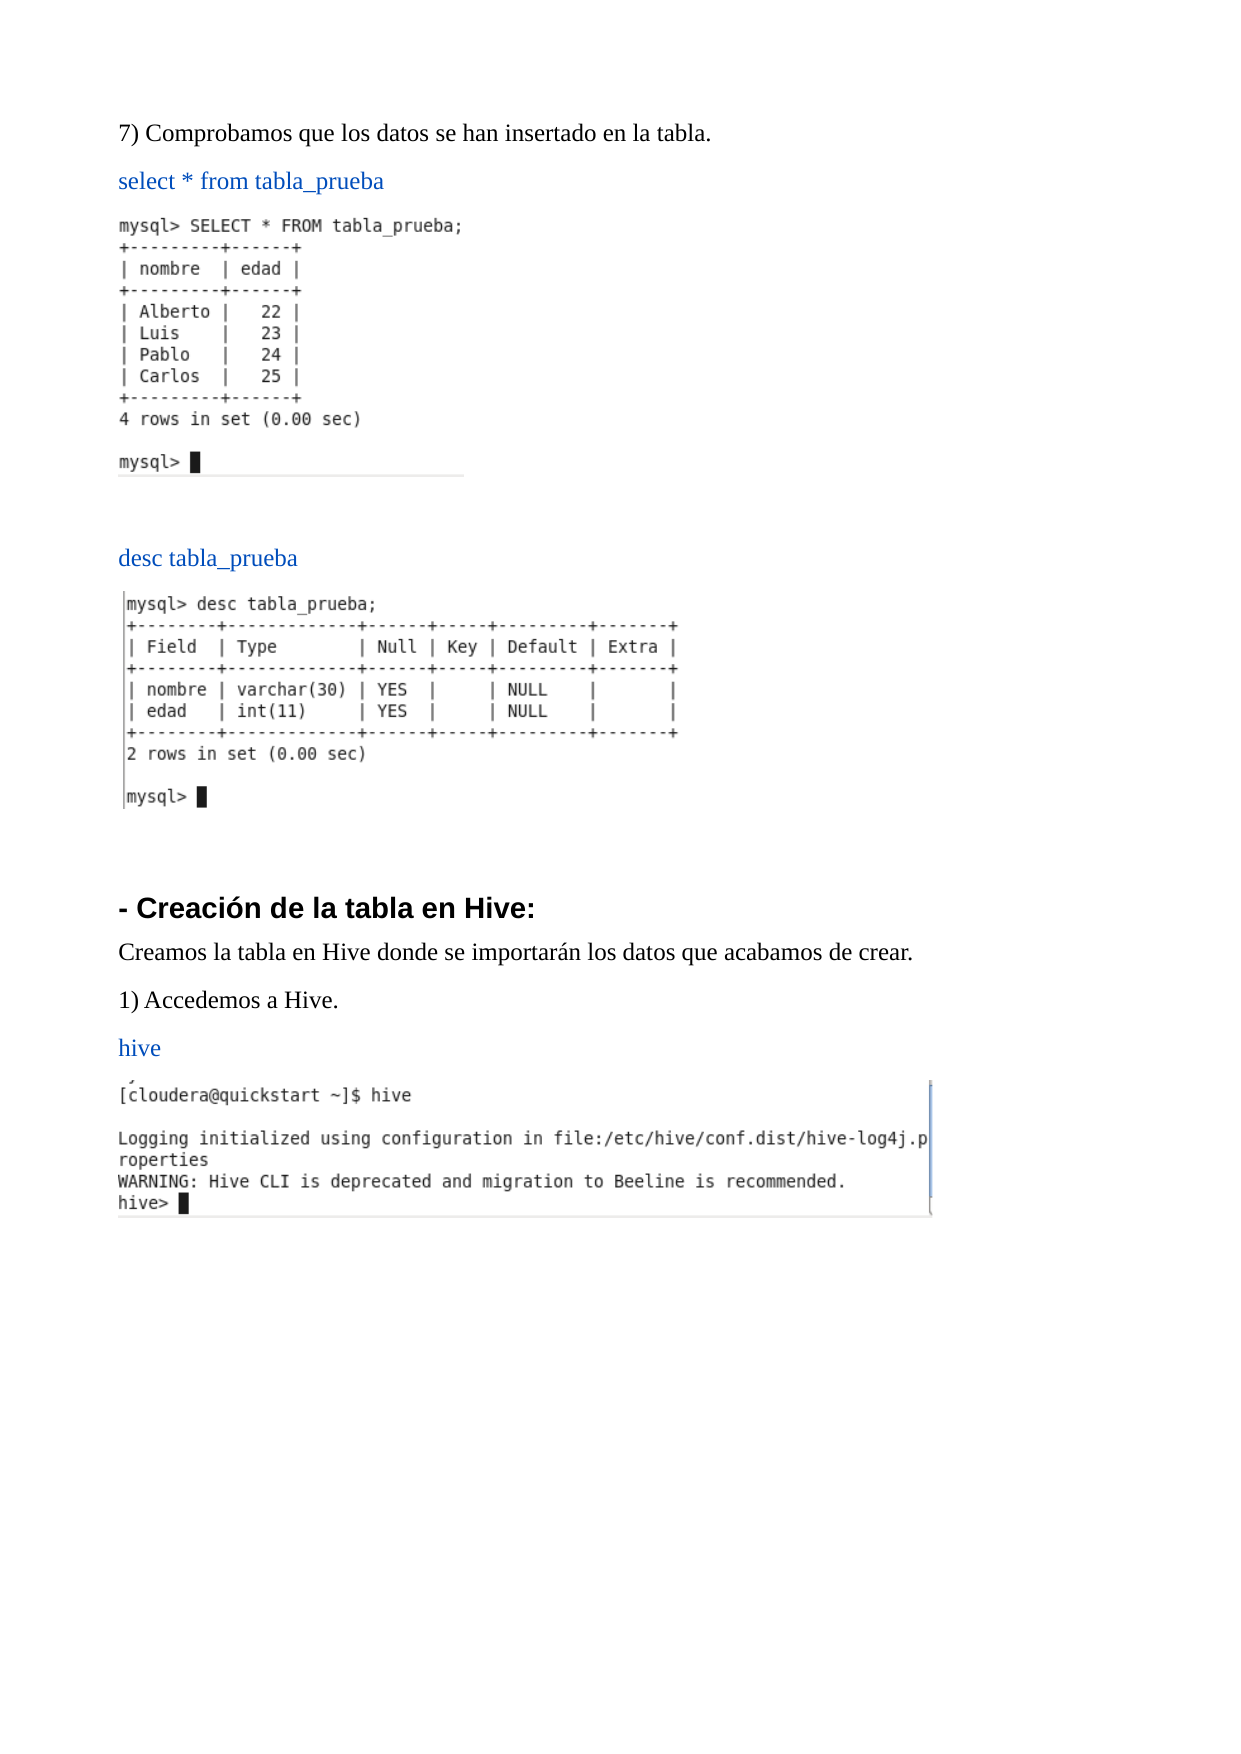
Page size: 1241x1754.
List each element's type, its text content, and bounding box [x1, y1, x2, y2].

text Creamos la tabla en Hive donde se importarán los datos que acabamos de crear. [118, 937, 1122, 966]
picture [123, 591, 687, 809]
text hive [118, 1033, 1122, 1061]
text select * from tabla_prueba [118, 166, 1122, 194]
text desc tabla_prueba [118, 543, 1122, 572]
text 1) Accedemos a Hive. [118, 985, 1122, 1014]
subtitle - Creación de la tabla en Hive: [118, 891, 1122, 925]
text 7) Comprobamos que los datos se han insertado en la tabla. [118, 118, 1122, 147]
